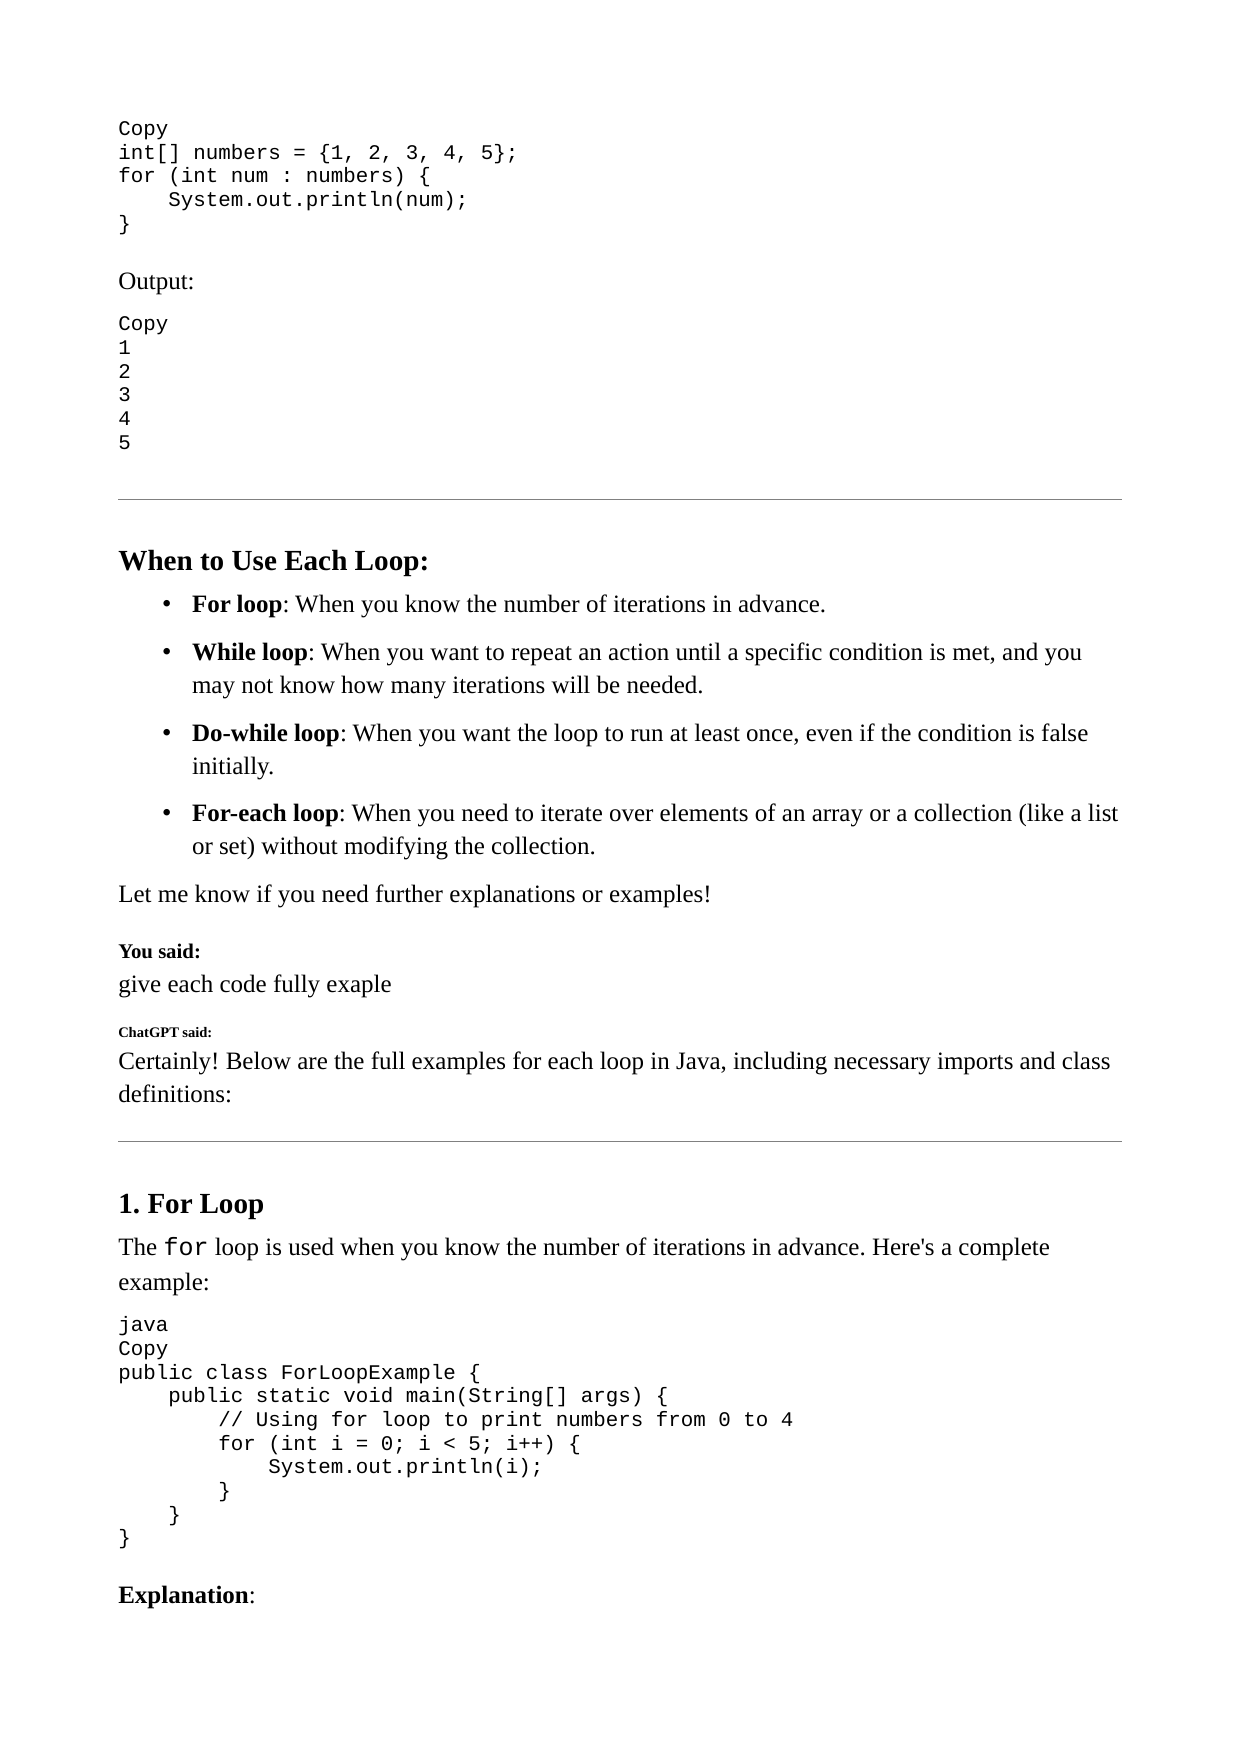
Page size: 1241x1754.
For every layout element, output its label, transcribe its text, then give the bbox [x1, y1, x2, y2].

text Explanation: [118, 1580, 1122, 1609]
text Copy [118, 1338, 1122, 1362]
text for (int i = 0; i < 5; i++) { [118, 1433, 1122, 1456]
text Certainly! Below are the full examples for each loop in Java, including necessary imports and class definitions: [118, 1046, 1122, 1108]
list For-each loop: When you need to iterate over elements of an array or a collection (like a list or set) without modifying the collection. [162, 798, 1122, 860]
text 2 [118, 361, 1122, 384]
text 5 [118, 432, 1122, 455]
text for (int num : numbers) { [118, 165, 1122, 189]
text java [118, 1314, 1122, 1338]
text } [118, 1527, 1122, 1551]
text Copy [118, 313, 1122, 337]
text // Using for loop to print numbers from 0 to 4 [118, 1409, 1122, 1433]
text The for loop is used when you know the number of iterations in advance. Here's a complete example: [118, 1232, 1122, 1296]
text 3 [118, 384, 1122, 408]
text public static void main(String[] args) { [118, 1385, 1122, 1409]
text System.out.println(i); [118, 1456, 1122, 1480]
text } [118, 213, 1122, 236]
text give each code fully exaple [118, 969, 1122, 998]
text public class ForLoopExample { [118, 1362, 1122, 1385]
text int[] numbers = {1, 2, 3, 4, 5}; [118, 142, 1122, 165]
text Copy [118, 118, 1122, 142]
text Output: [118, 266, 1122, 294]
list Do-while loop: When you want the loop to run at least once, even if the condition is false initially. [162, 718, 1122, 779]
text } [118, 1480, 1122, 1504]
subtitle 1. For Loop [118, 1186, 1122, 1219]
list While loop: When you want to repeat an action until a specific condition is met, and you may not know how many iterations will be needed. [162, 637, 1122, 699]
text 1 [118, 337, 1122, 361]
text 4 [118, 408, 1122, 432]
text } [118, 1504, 1122, 1527]
text System.out.println(num); [118, 189, 1122, 213]
subtitle You said: [118, 939, 1122, 963]
text Let me know if you need further explanations or examples! [118, 879, 1122, 908]
subtitle When to Use Each Loop: [118, 543, 1122, 577]
list For loop: When you know the number of iterations in advance. [162, 589, 1122, 618]
subtitle ChatGPT said: [118, 1023, 1122, 1040]
